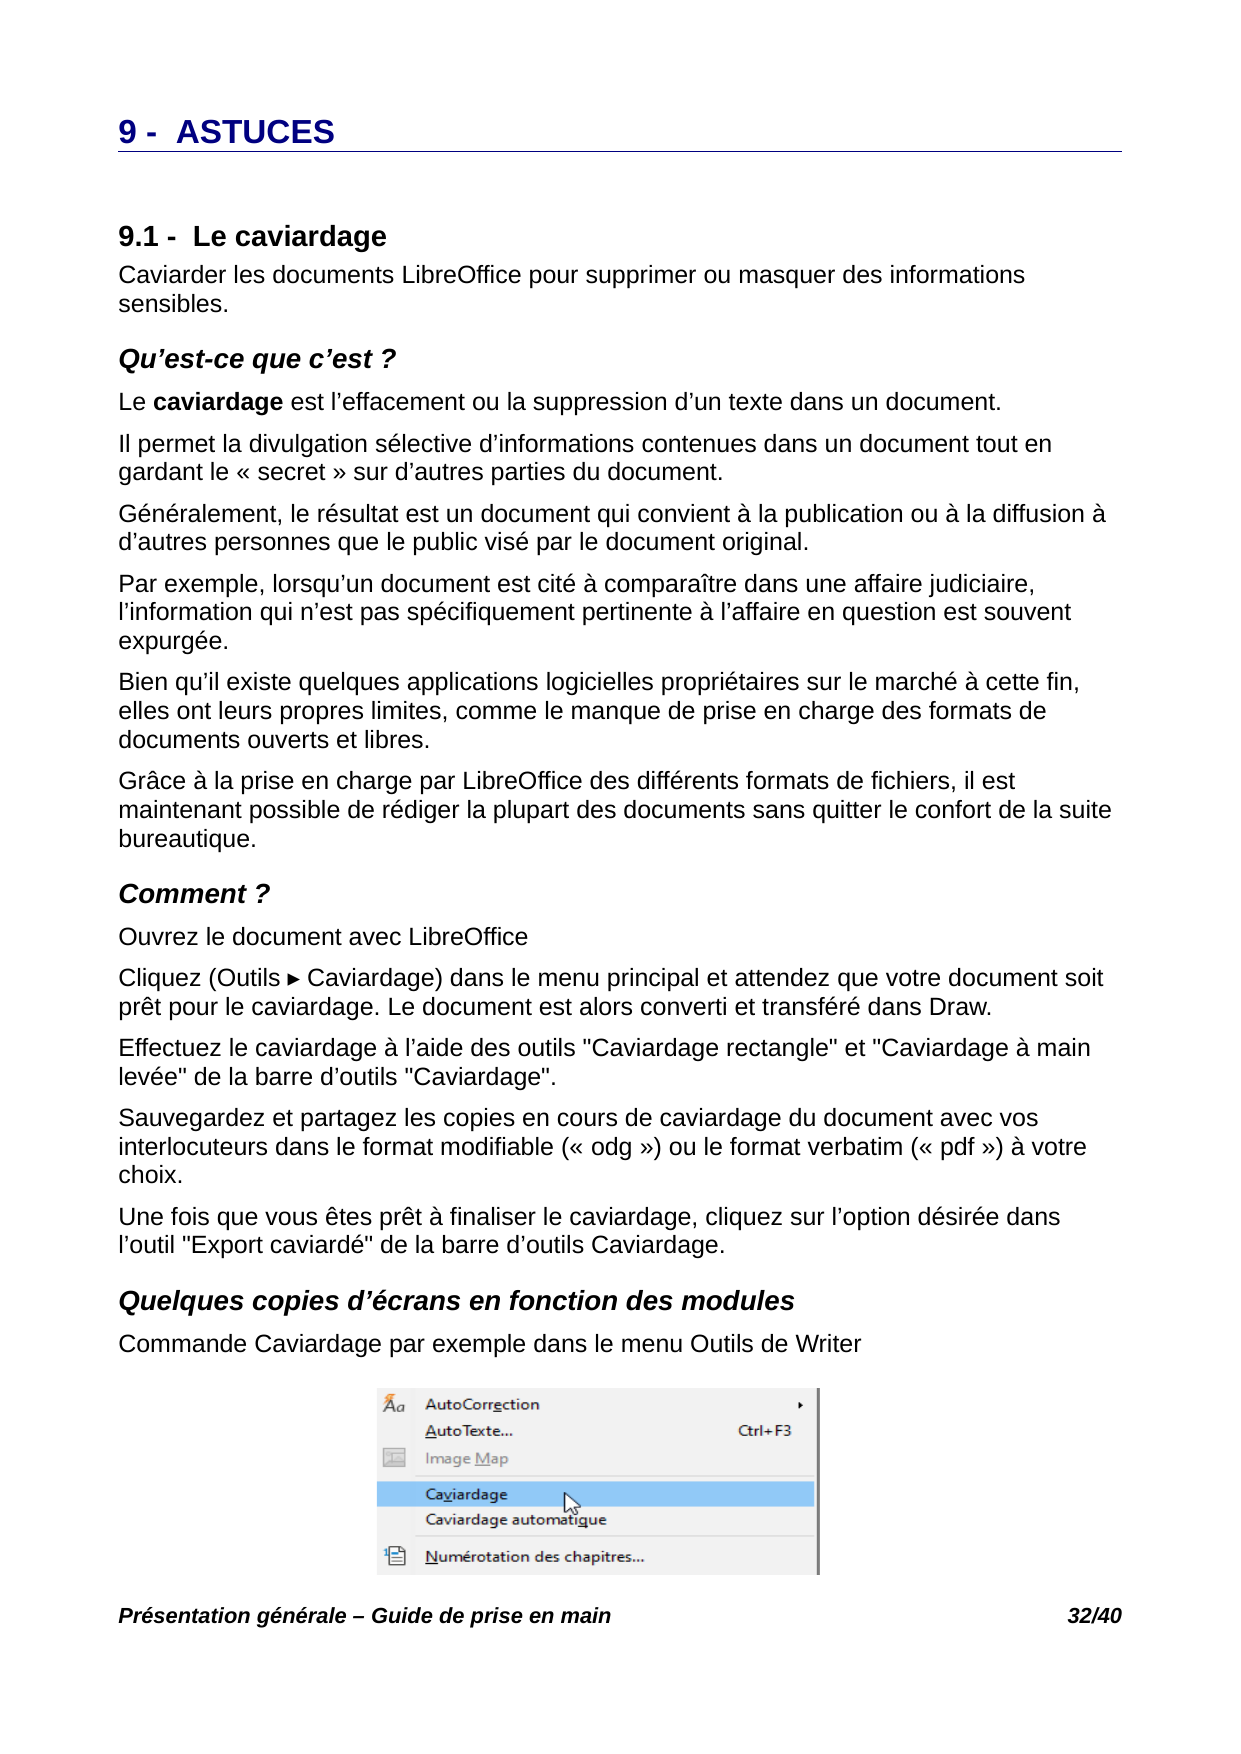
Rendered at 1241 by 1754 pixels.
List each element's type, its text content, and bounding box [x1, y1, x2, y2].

text Grâce à la prise en charge par LibreOffice des différents formats de fichiers, il est maintenant possible de rédiger la plupart des documents sans quitter le confort de la suite bureautique. [118, 766, 1122, 852]
subtitle Qu’est-ce que c’est ? [118, 343, 1122, 375]
text Il permet la divulgation sélective d’informations contenues dans un document tout en gardant le « secret » sur d’autres parties du document. [118, 428, 1122, 486]
text Cliquez (Outils ▸ Caviardage) dans le menu principal et attendez que votre document soit prêt pour le caviardage. Le document est alors converti et transféré dans Draw. [118, 963, 1122, 1020]
text Sauvegardez et partagez les copies en cours de caviardage du document avec vos interlocuteurs dans le format modifiable (« odg ») ou le format verbatim (« pdf ») à votre choix. [118, 1103, 1122, 1189]
subtitle Le caviardage [118, 219, 1122, 252]
text Bien qu’il existe quelques applications logicielles propriétaires sur le marché à cette fin, elles ont leurs propres limites, comme le manque de prise en charge des formats de documents ouverts et libres. [118, 667, 1122, 753]
picture [376, 1388, 820, 1575]
subtitle Comment ? [118, 877, 1122, 909]
text Une fois que vous êtes prêt à finaliser le caviardage, cliquez sur l’option désirée dans l’outil "Export caviardé" de la barre d’outils Caviardage. [118, 1202, 1122, 1259]
subtitle Quelques copies d’écrans en fonction des modules [118, 1284, 1122, 1316]
text Généralement, le résultat est un document qui convient à la publication ou à la diffusion à d’autres personnes que le public visé par le document original. [118, 498, 1122, 556]
text Le caviardage est l’effacement ou la suppression d’un texte dans un document. [118, 387, 1122, 416]
text Commande Caviardage par exemple dans le menu Outils de Writer [118, 1328, 1122, 1357]
subtitle AstuceS [118, 112, 1122, 151]
text Caviarder les documents LibreOffice pour supprimer ou masquer des informations sensibles. [118, 260, 1122, 318]
text Par exemple, lorsqu’un document est cité à comparaître dans une affaire judiciaire, l’information qui n’est pas spécifiquement pertinente à l’affaire en question est souvent expurgée. [118, 568, 1122, 655]
text Effectuez le caviardage à l’aide des outils "Caviardage rectangle" et "Caviardage à main levée" de la barre d’outils "Caviardage". [118, 1033, 1122, 1090]
text Ouvrez le document avec LibreOffice [118, 922, 1122, 950]
